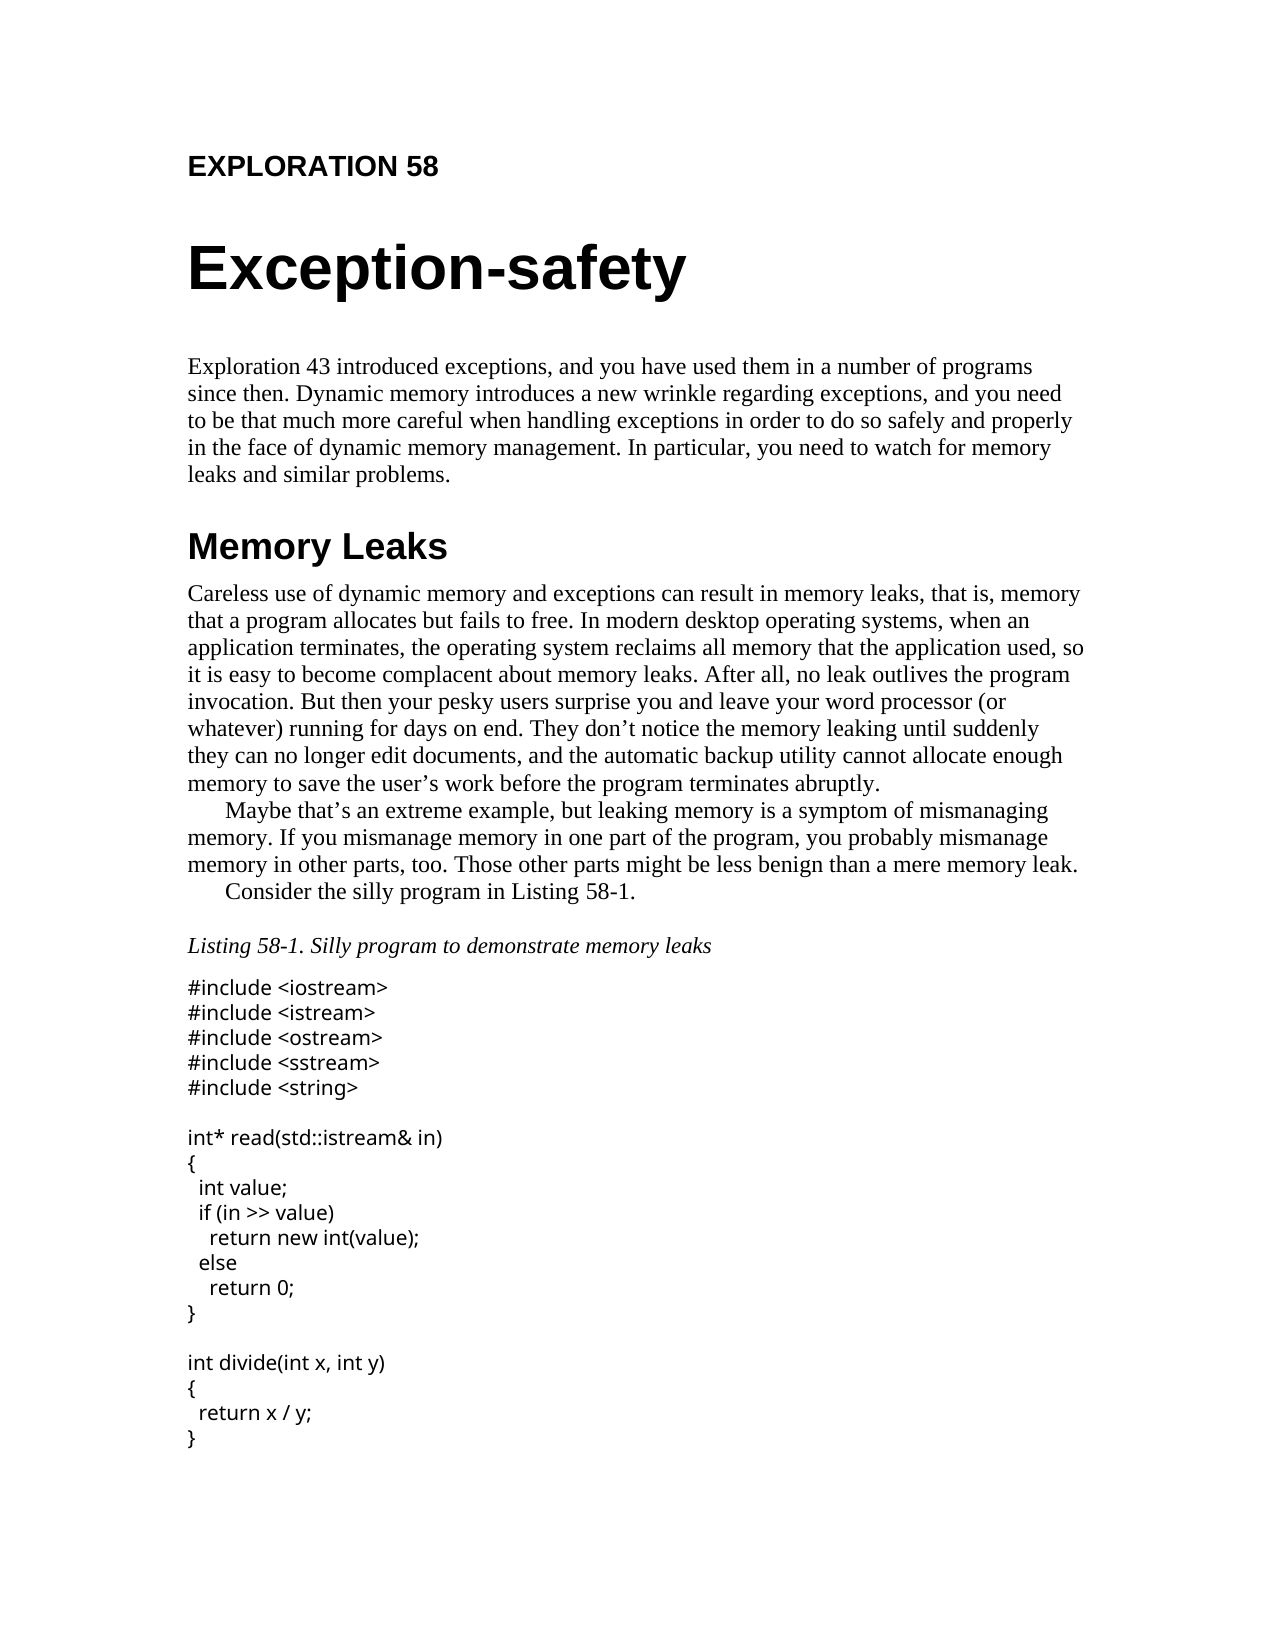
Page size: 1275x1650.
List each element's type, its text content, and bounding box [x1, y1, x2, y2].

text Consider the silly program in Listing 58-1. [187, 878, 1087, 905]
text #include <string> [187, 1076, 1072, 1101]
text if (in >> value) [187, 1201, 1072, 1226]
text Careless use of dynamic memory and exceptions can result in memory leaks, that is, memory that a program allocates but fails to free. In modern desktop operating systems, when an application terminates, the operating system reclaims all memory that the application used, so it is easy to become complacent about memory leaks. After all, no leak outlives the program invocation. But then your pesky users surprise you and leave your word processor (or whatever) running for days on end. They don’t notice the memory leaking until suddenly they can no longer edit documents, and the automatic backup utility cannot allocate enough memory to save the user’s work before the program terminates abruptly. [187, 580, 1087, 796]
text return new int(value); [187, 1226, 1072, 1251]
text else [187, 1251, 1072, 1276]
text #include <sstream> [187, 1051, 1072, 1076]
text #include <istream> [187, 1001, 1072, 1026]
text #include <iostream> [187, 976, 1072, 1001]
text return x / y; [187, 1401, 1072, 1426]
text { [187, 1376, 1072, 1401]
text #include <ostream> [187, 1026, 1072, 1051]
text int* read(std::istream& in) [187, 1126, 1072, 1151]
text int divide(int x, int y) [187, 1351, 1072, 1376]
text Maybe that’s an extreme example, but leaking memory is a symptom of mismanaging memory. If you mismanage memory in one part of the program, you probably mismanage memory in other parts, too. Those other parts might be less benign than a mere memory leak. [187, 796, 1087, 878]
text Exploration 43 introduced exceptions, and you have used them in a number of programs since then. Dynamic memory introduces a new wrinkle regarding exceptions, and you need to be that much more careful when handling exceptions in order to do so safely and properly in the face of dynamic memory management. In particular, you need to watch for memory leaks and similar problems. [187, 352, 1087, 488]
text } [187, 1426, 1072, 1451]
text return 0; [187, 1276, 1072, 1301]
text { [187, 1151, 1072, 1176]
text Listing 58-1. Silly program to demonstrate memory leaks [187, 930, 1087, 959]
text } [187, 1301, 1072, 1326]
text Exploration 58 [187, 150, 1087, 183]
subtitle Memory Leaks [187, 525, 1087, 567]
title Exception-safety [187, 233, 1087, 302]
text int value; [187, 1176, 1072, 1201]
